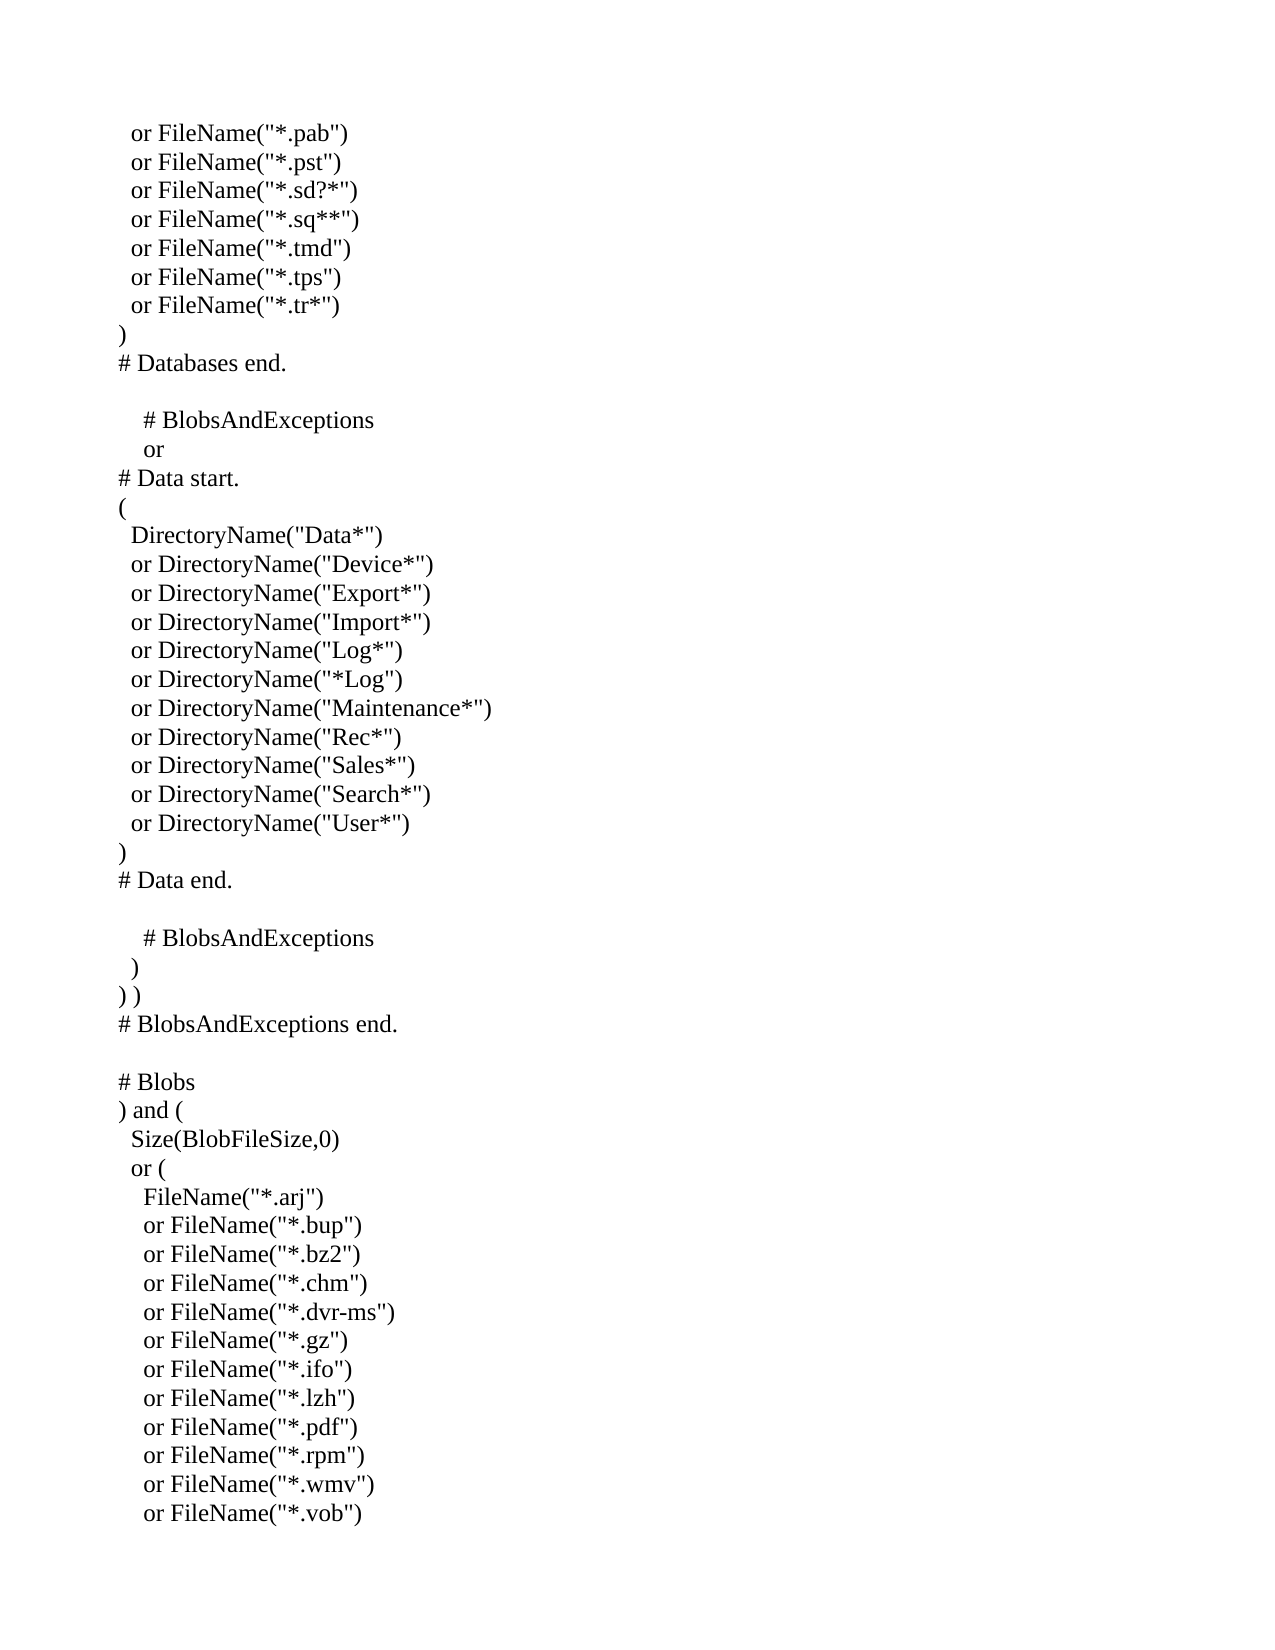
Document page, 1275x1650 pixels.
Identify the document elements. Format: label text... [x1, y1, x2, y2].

text or FileName("*.chm") [118, 1268, 1157, 1297]
text or DirectoryName("User*") [118, 808, 1157, 837]
text # Data start. [118, 463, 1157, 492]
text ) and ( [118, 1096, 1157, 1124]
text ( [118, 492, 1157, 521]
text or FileName("*.bup") [118, 1211, 1157, 1239]
text or FileName("*.lzh") [118, 1383, 1157, 1412]
text or DirectoryName("Sales*") [118, 751, 1157, 779]
text or ( [118, 1153, 1157, 1182]
text or FileName("*.sd?*") [118, 176, 1157, 204]
text or DirectoryName("*Log") [118, 664, 1157, 693]
text or DirectoryName("Rec*") [118, 722, 1157, 751]
text or DirectoryName("Log*") [118, 636, 1157, 664]
text or FileName("*.wmv") [118, 1469, 1157, 1498]
text ) ) [118, 981, 1157, 1009]
text or FileName("*.pab") [118, 118, 1157, 147]
text Size(BlobFileSize,0) [118, 1124, 1157, 1153]
text # Databases end. [118, 348, 1157, 377]
text # BlobsAndExceptions [118, 406, 1157, 434]
text DirectoryName("Data*") [118, 521, 1157, 549]
text or FileName("*.bz2") [118, 1239, 1157, 1268]
text or DirectoryName("Maintenance*") [118, 693, 1157, 722]
text or FileName("*.pst") [118, 147, 1157, 176]
text FileName("*.arj") [118, 1182, 1157, 1211]
text or FileName("*.tmd") [118, 233, 1157, 262]
text or [118, 434, 1157, 463]
text or FileName("*.gz") [118, 1326, 1157, 1354]
text # BlobsAndExceptions [118, 923, 1157, 952]
text or FileName("*.vob") [118, 1498, 1157, 1527]
text or DirectoryName("Export*") [118, 578, 1157, 607]
text or FileName("*.tps") [118, 262, 1157, 291]
text # Data end. [118, 866, 1157, 894]
text or FileName("*.rpm") [118, 1441, 1157, 1469]
text or DirectoryName("Import*") [118, 607, 1157, 636]
text or FileName("*.sq**") [118, 204, 1157, 233]
text ) [118, 952, 1157, 981]
text # BlobsAndExceptions end. [118, 1009, 1157, 1038]
text or FileName("*.ifo") [118, 1354, 1157, 1383]
text or DirectoryName("Search*") [118, 779, 1157, 808]
text ) [118, 319, 1157, 348]
text or DirectoryName("Device*") [118, 549, 1157, 578]
text # Blobs [118, 1067, 1157, 1096]
text or FileName("*.pdf") [118, 1412, 1157, 1441]
text ) [118, 837, 1157, 866]
text or FileName("*.dvr-ms") [118, 1297, 1157, 1326]
text or FileName("*.tr*") [118, 291, 1157, 319]
